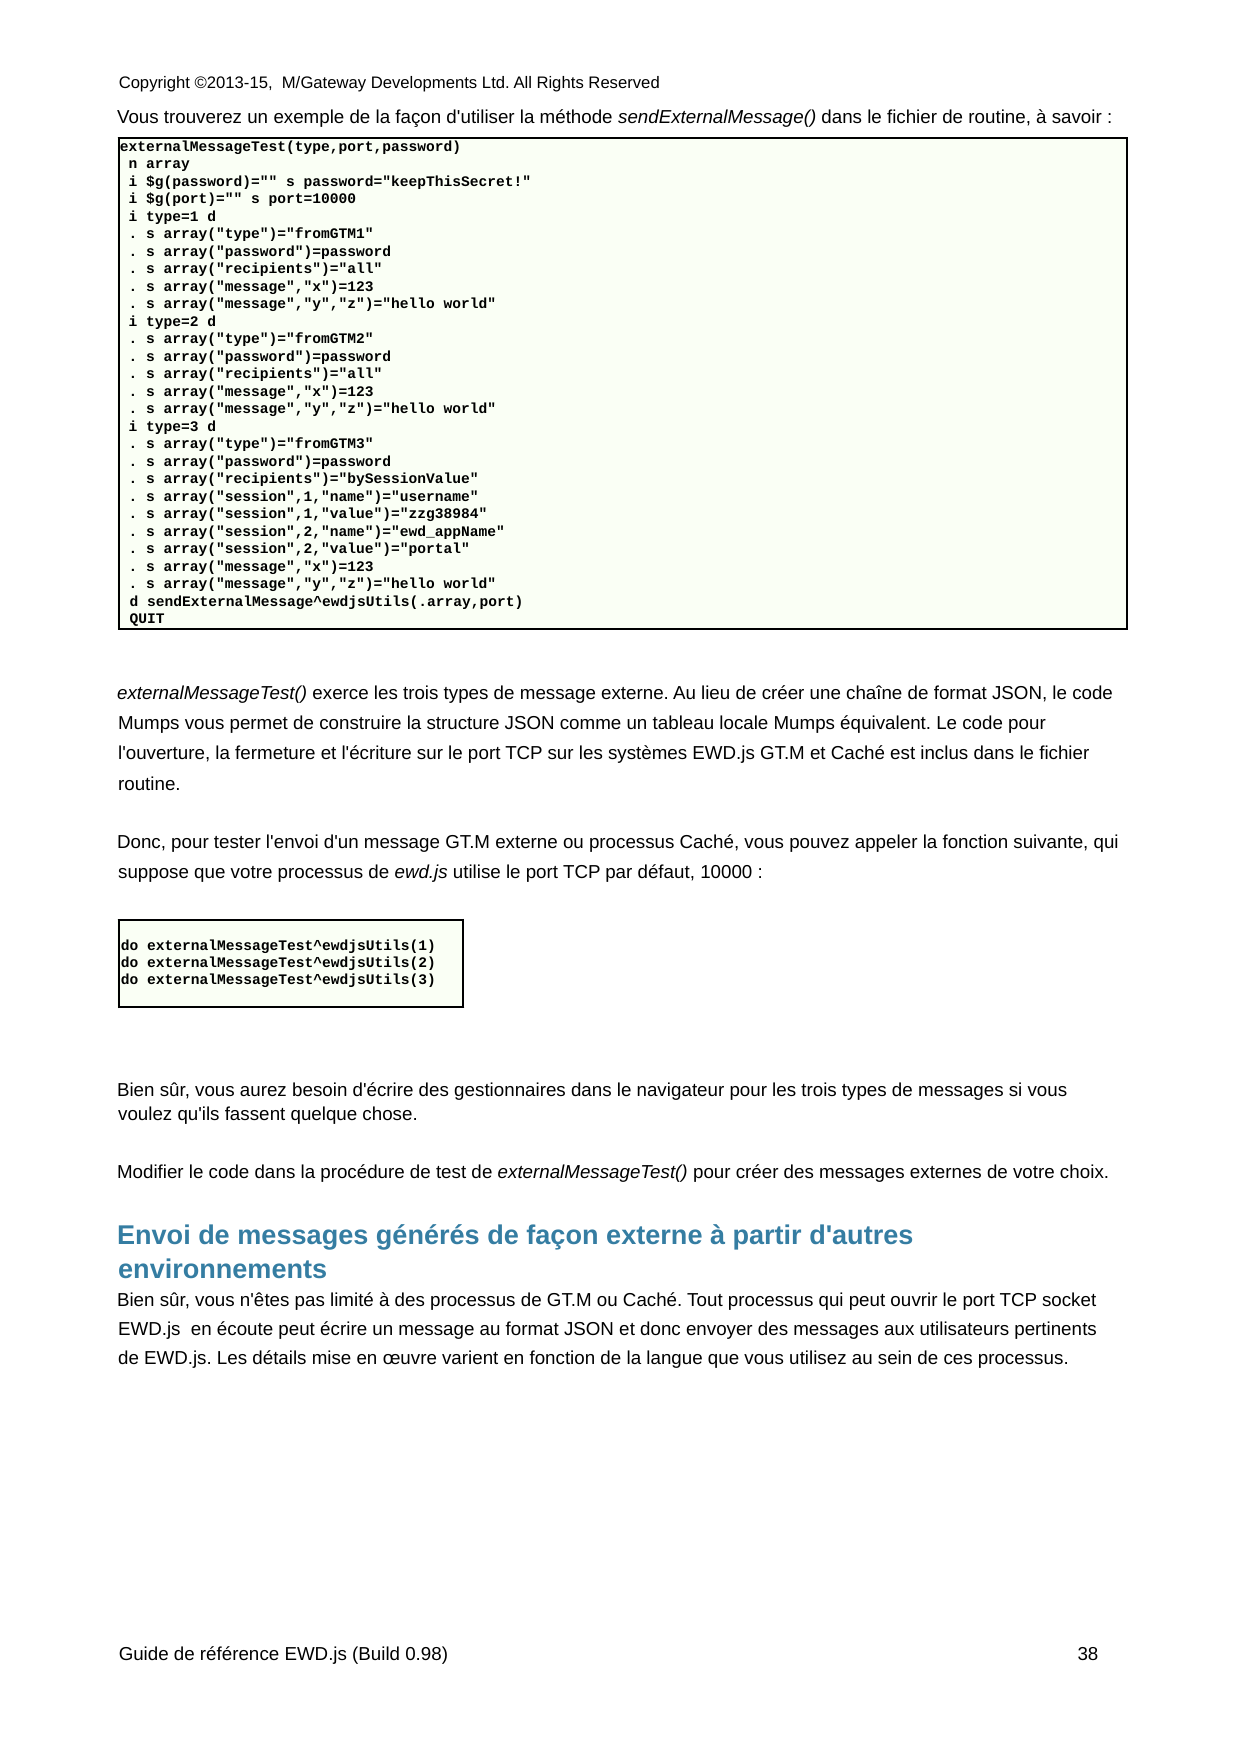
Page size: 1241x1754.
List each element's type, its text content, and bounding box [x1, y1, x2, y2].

text . s array("password")=password [120, 242, 1126, 260]
text i $g(password)="" s password="keepThisSecret!" [120, 172, 1126, 190]
text i $g(port)="" s port=10000 [120, 190, 1126, 207]
text . s array("session",2,"value")="portal" [120, 540, 1126, 557]
text Vous trouverez un exemple de la façon d'utiliser la méthode sendExternalMessage() dans le fichier de routine, à savoir : [117, 106, 1122, 128]
subtitle Envoi de messages générés de façon externe à partir d'autres environnements [117, 1219, 1126, 1285]
text externalMessageTest(type,port,password) [120, 139, 1126, 155]
text . s array("type")="fromGTM3" [120, 435, 1126, 452]
text Bien sûr, vous aurez besoin d'écrire des gestionnaires dans le navigateur pour les trois types de messages si vous voulez qu'ils fassent quelque chose. [117, 1079, 1122, 1124]
text . s array("type")="fromGTM1" [120, 225, 1126, 242]
text . s array("message","x")=123 [120, 277, 1126, 295]
text i type=1 d [120, 207, 1126, 225]
text . s array("recipients")="all" [120, 365, 1126, 382]
text . s array("message","y","z")="hello world" d sendExternalMessage^ewdjsUtils(.array,port) QUIT [120, 575, 1126, 628]
text . s array("password")=password [120, 452, 1126, 470]
text . s array("session",1,"value")="zzg38984" [120, 505, 1126, 522]
text . s array("message","x")=123 [120, 557, 1126, 575]
text . s array("message","y","z")="hello world" [120, 400, 1126, 417]
text Modifier le code dans la procédure de test de externalMessageTest() pour créer des messages externes de votre choix. [117, 1161, 1122, 1182]
text externalMessageTest() exerce les trois types de message externe. Au lieu de créer une chaîne de format JSON, le code Mumps vous permet de construire la structure JSON comme un tableau locale Mumps équivalent. Le code pour l'ouverture, la fermeture et l'écriture sur le port TCP sur les systèmes EWD.js GT.M et Caché est inclus dans le fichier routine. [117, 682, 1122, 794]
text . s array("recipients")="all" [120, 260, 1126, 277]
text i type=3 d [120, 417, 1126, 435]
text . s array("message","y","z")="hello world" [120, 295, 1126, 312]
text i type=2 d [120, 312, 1126, 330]
text . s array("session",1,"name")="username" [120, 487, 1126, 505]
text . s array("session",2,"name")="ewd_appName" [120, 522, 1126, 540]
text . s array("type")="fromGTM2" [120, 330, 1126, 347]
text Donc, pour tester l'envoi d'un message GT.M externe ou processus Caché, vous pouvez appeler la fonction suivante, qui suppose que votre processus de ewd.js utilise le port TCP par défaut, 10000 : [117, 831, 1122, 882]
text . s array("recipients")="bySessionValue" [120, 470, 1126, 487]
text . s array("password")=password [120, 347, 1126, 365]
text Bien sûr, vous n'êtes pas limité à des processus de GT.M ou Caché. Tout processus qui peut ouvrir le port TCP socket EWD.js en écoute peut écrire un message au format JSON et donc envoyer des messages aux utilisateurs pertinents de EWD.js. Les détails mise en œuvre varient en fonction de la langue que vous utilisez au sein de ces processus. [117, 1289, 1122, 1369]
text . s array("message","x")=123 [120, 382, 1126, 400]
text do externalMessageTest^ewdjsUtils(1) do externalMessageTest^ewdjsUtils(2) do externalMessageTest^ewdjsUtils(3) [120, 921, 462, 1006]
text n array [120, 155, 1126, 172]
